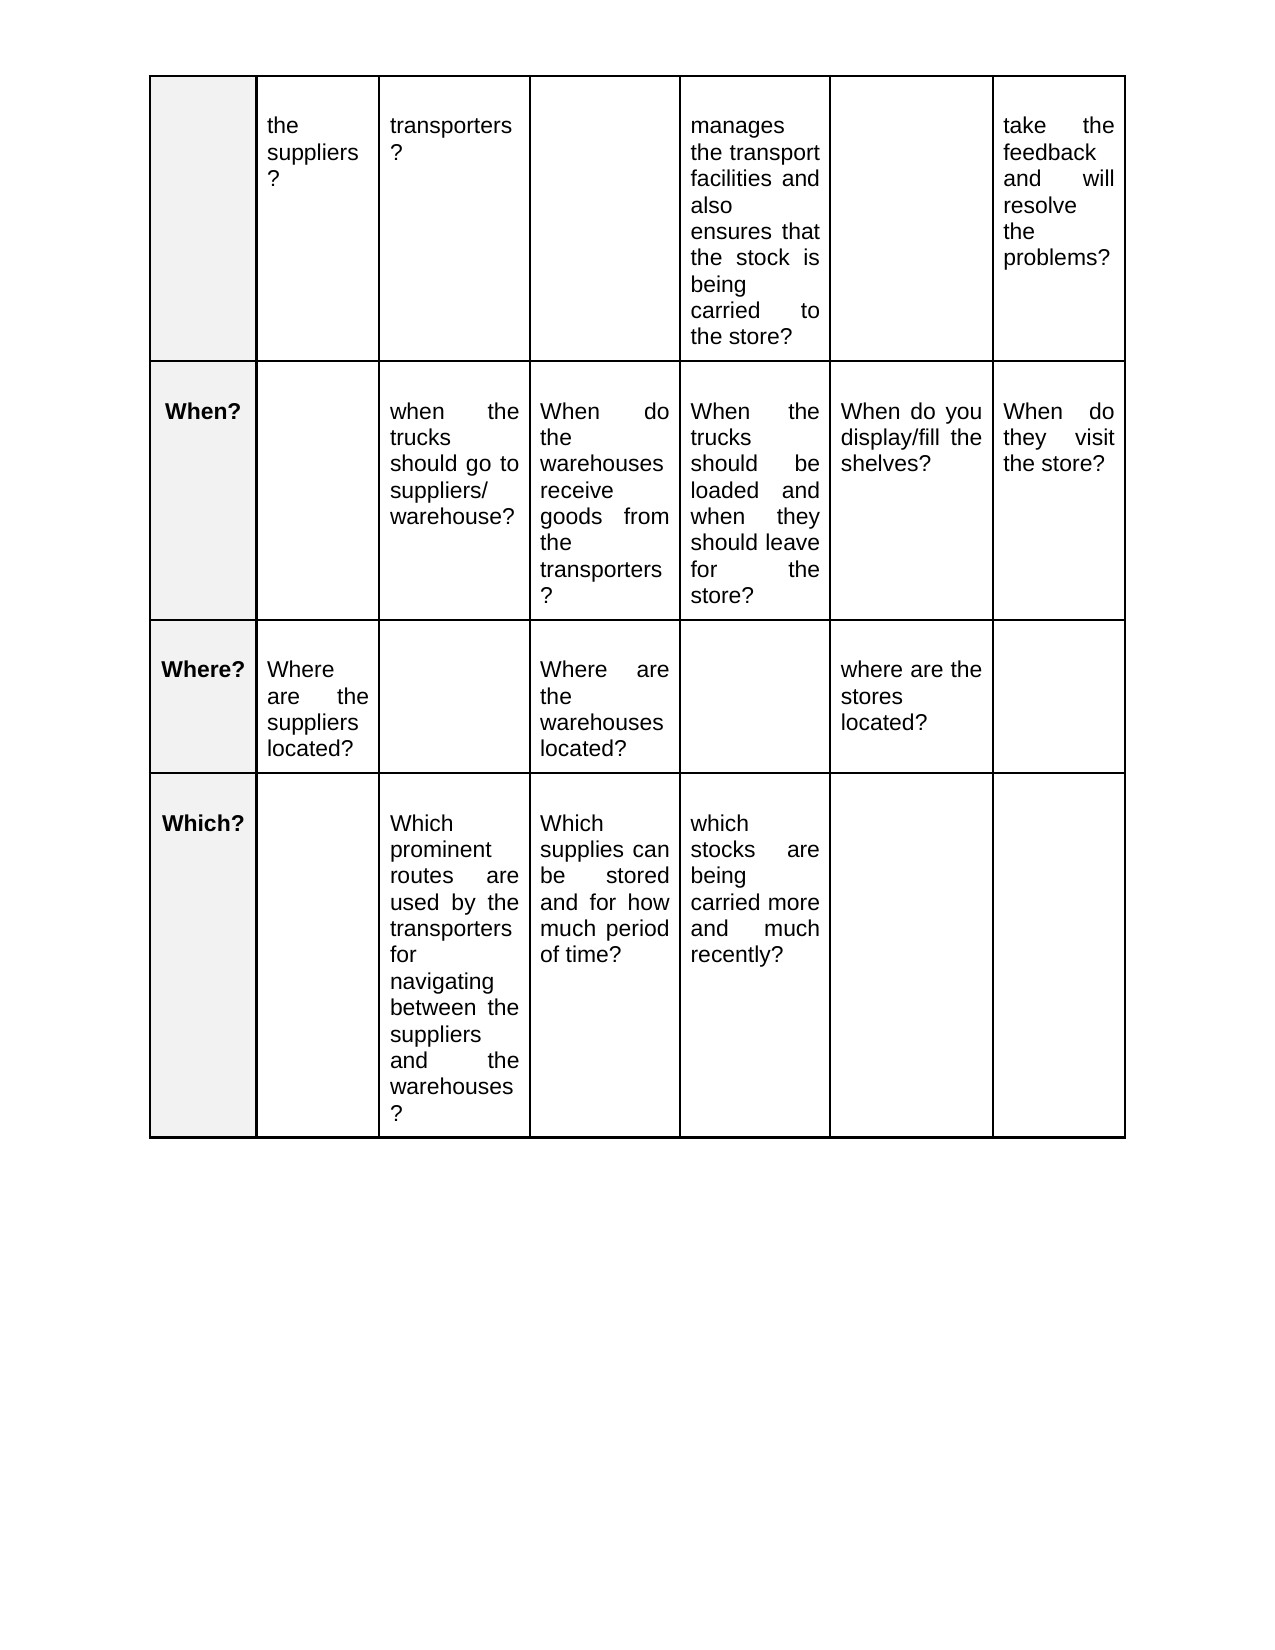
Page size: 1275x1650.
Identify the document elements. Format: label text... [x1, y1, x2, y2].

table_cell [681, 621, 829, 772]
table_cell Which prominent routes are used by the transporters for navigating between the suppliers and the warehouses? [380, 774, 529, 1136]
table_cell [994, 774, 1124, 1136]
table_cell [380, 621, 529, 772]
table_cell transporters? [380, 77, 529, 360]
table_cell When? [151, 362, 255, 619]
table_cell When do they visit the store? [994, 362, 1124, 619]
table_cell When the trucks should be loaded and when they should leave for the store? [681, 362, 829, 619]
table_cell [258, 362, 378, 619]
table_cell where are the stores located? [831, 621, 992, 772]
table_cell [831, 77, 992, 360]
table_cell the suppliers? [258, 77, 378, 360]
table_cell When do the warehouses receive goods from the transporters? [531, 362, 679, 619]
table_cell When do you display/fill the shelves? [831, 362, 992, 619]
table_cell take the feedback and will resolve the problems? [994, 77, 1124, 360]
table_cell [151, 77, 255, 360]
table_cell Where are the warehouses located? [531, 621, 679, 772]
table_cell when the trucks should go to suppliers/ warehouse? [380, 362, 529, 619]
table_cell Where are the suppliers located? [258, 621, 378, 772]
table_cell [994, 621, 1124, 772]
table_cell which stocks are being carried more and much recently? [681, 774, 829, 1136]
table_cell Where? [151, 621, 255, 772]
table_cell Which? [151, 774, 255, 1136]
table_cell manages the transport facilities and also ensures that the stock is being carried to the store? [681, 77, 829, 360]
table_cell Which supplies can be stored and for how much period of time? [531, 774, 679, 1136]
table_cell [531, 77, 679, 360]
table_cell [831, 774, 992, 1136]
table_cell [258, 774, 378, 1136]
